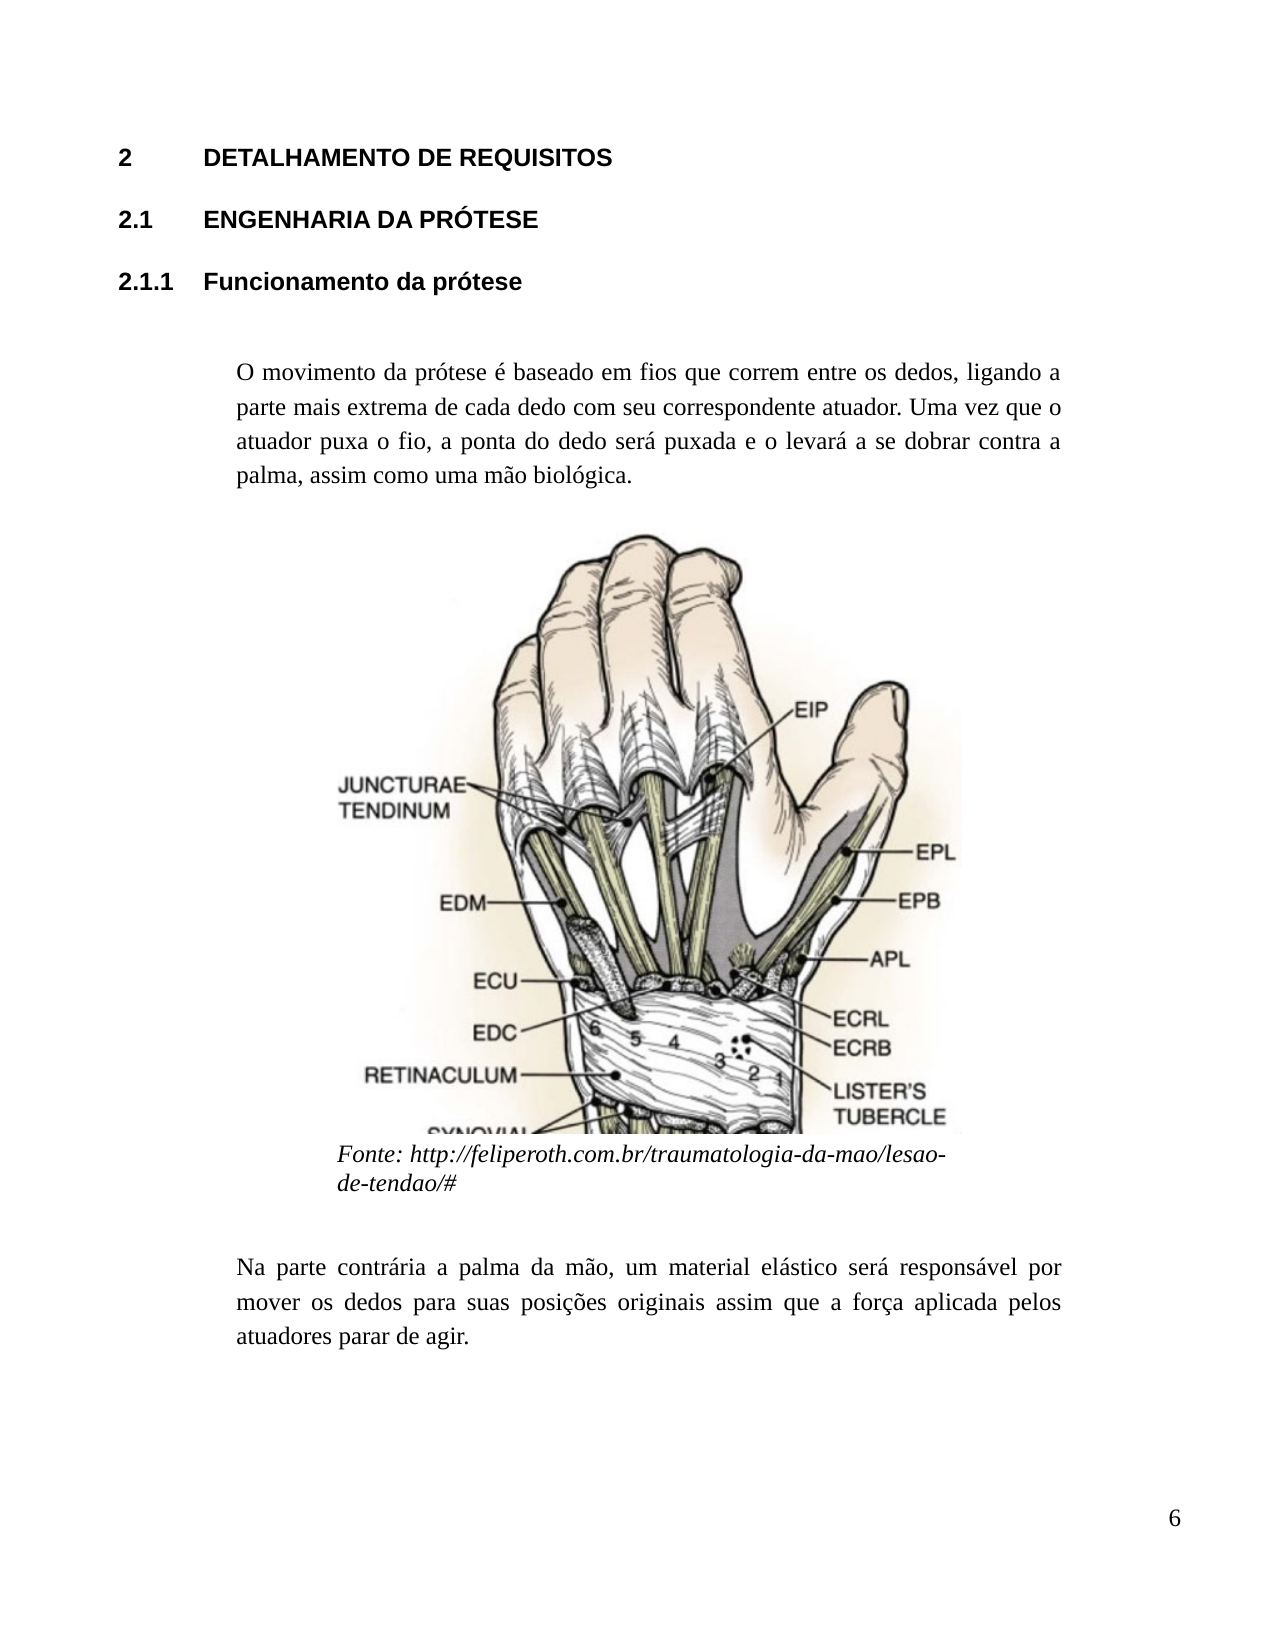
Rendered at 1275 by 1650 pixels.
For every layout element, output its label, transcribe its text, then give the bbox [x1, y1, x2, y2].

subtitle 2.1.1 Funcionamento da prótese [118, 267, 1181, 296]
picture [336, 508, 962, 1134]
subtitle 2.1 ENGENHARIA DA PRÓTESE [118, 205, 1181, 234]
subtitle 2 DETALHAMENTO DE REQUISITOS [118, 143, 1181, 172]
text Fonte: http://feliperoth.com.br/traumatologia-da-mao/lesao-de-tendao/# [337, 1134, 962, 1197]
text O movimento da prótese é baseado em fios que correm entre os dedos, ligando a parte mais extrema de cada dedo com seu correspondente atuador. Uma vez que o atuador puxa o fio, a ponta do dedo será puxada e o levará a se dobrar contra a palma, assim como uma mão biológica. [236, 357, 1062, 489]
text Na parte contrária a palma da mão, um material elástico será responsável por mover os dedos para suas posições originais assim que a força aplicada pelos atuadores parar de agir. [236, 1252, 1062, 1350]
